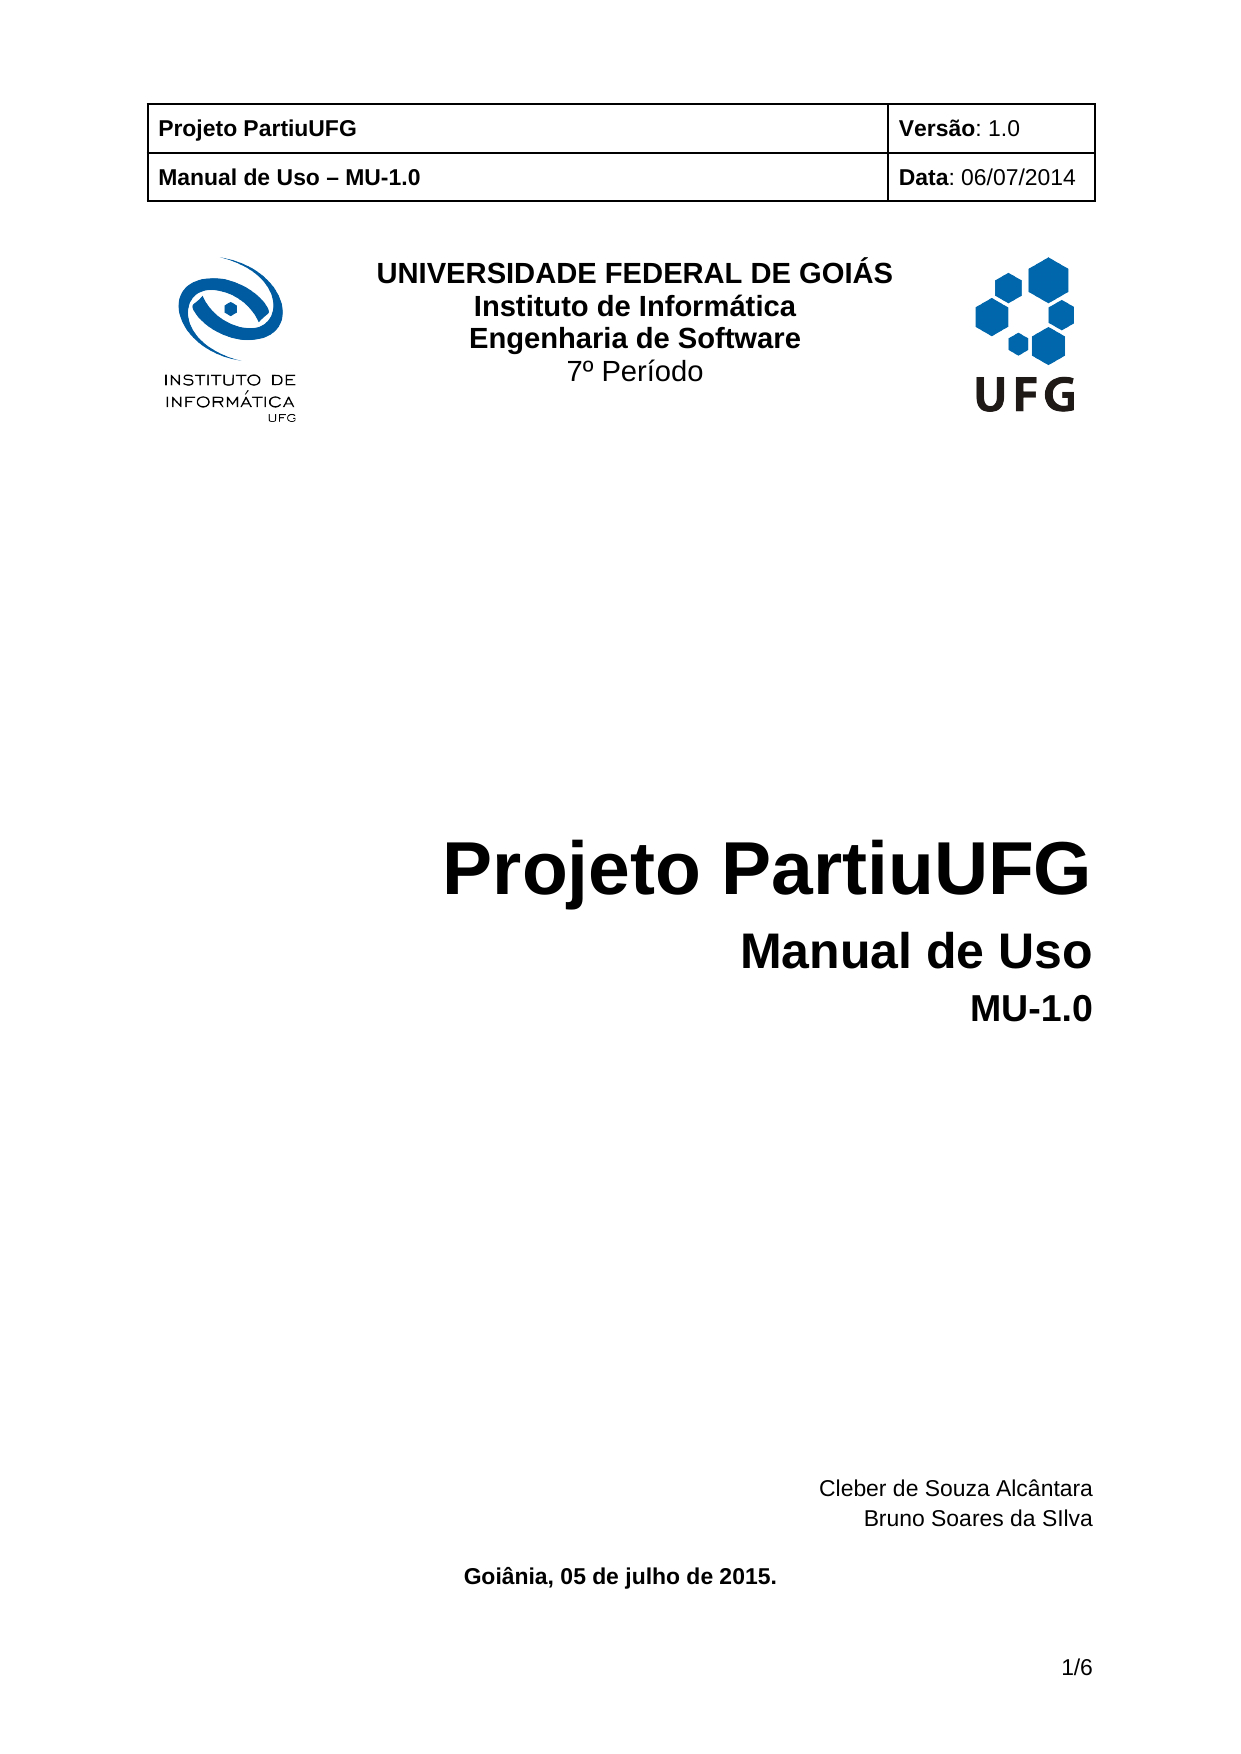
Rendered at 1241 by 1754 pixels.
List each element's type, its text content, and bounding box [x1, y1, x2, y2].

table_header [147, 257, 314, 445]
text MU-1.0 [148, 987, 1093, 1029]
text Manual de Uso [148, 923, 1093, 979]
table_header [956, 257, 1093, 445]
text Goiânia, 05 de julho de 2015. [148, 1564, 1093, 1589]
text Cleber de Souza Alcântara [148, 1476, 1093, 1501]
text Projeto PartiuUFG [148, 827, 1093, 910]
text Bruno Soares da SIlva [148, 1505, 1093, 1531]
table_header UNIVERSIDADE FEDERAL DE GOIÁS Instituto de Informática Engenharia de Software 7º Período [314, 257, 956, 445]
picture [975, 257, 1074, 412]
picture [165, 257, 296, 422]
